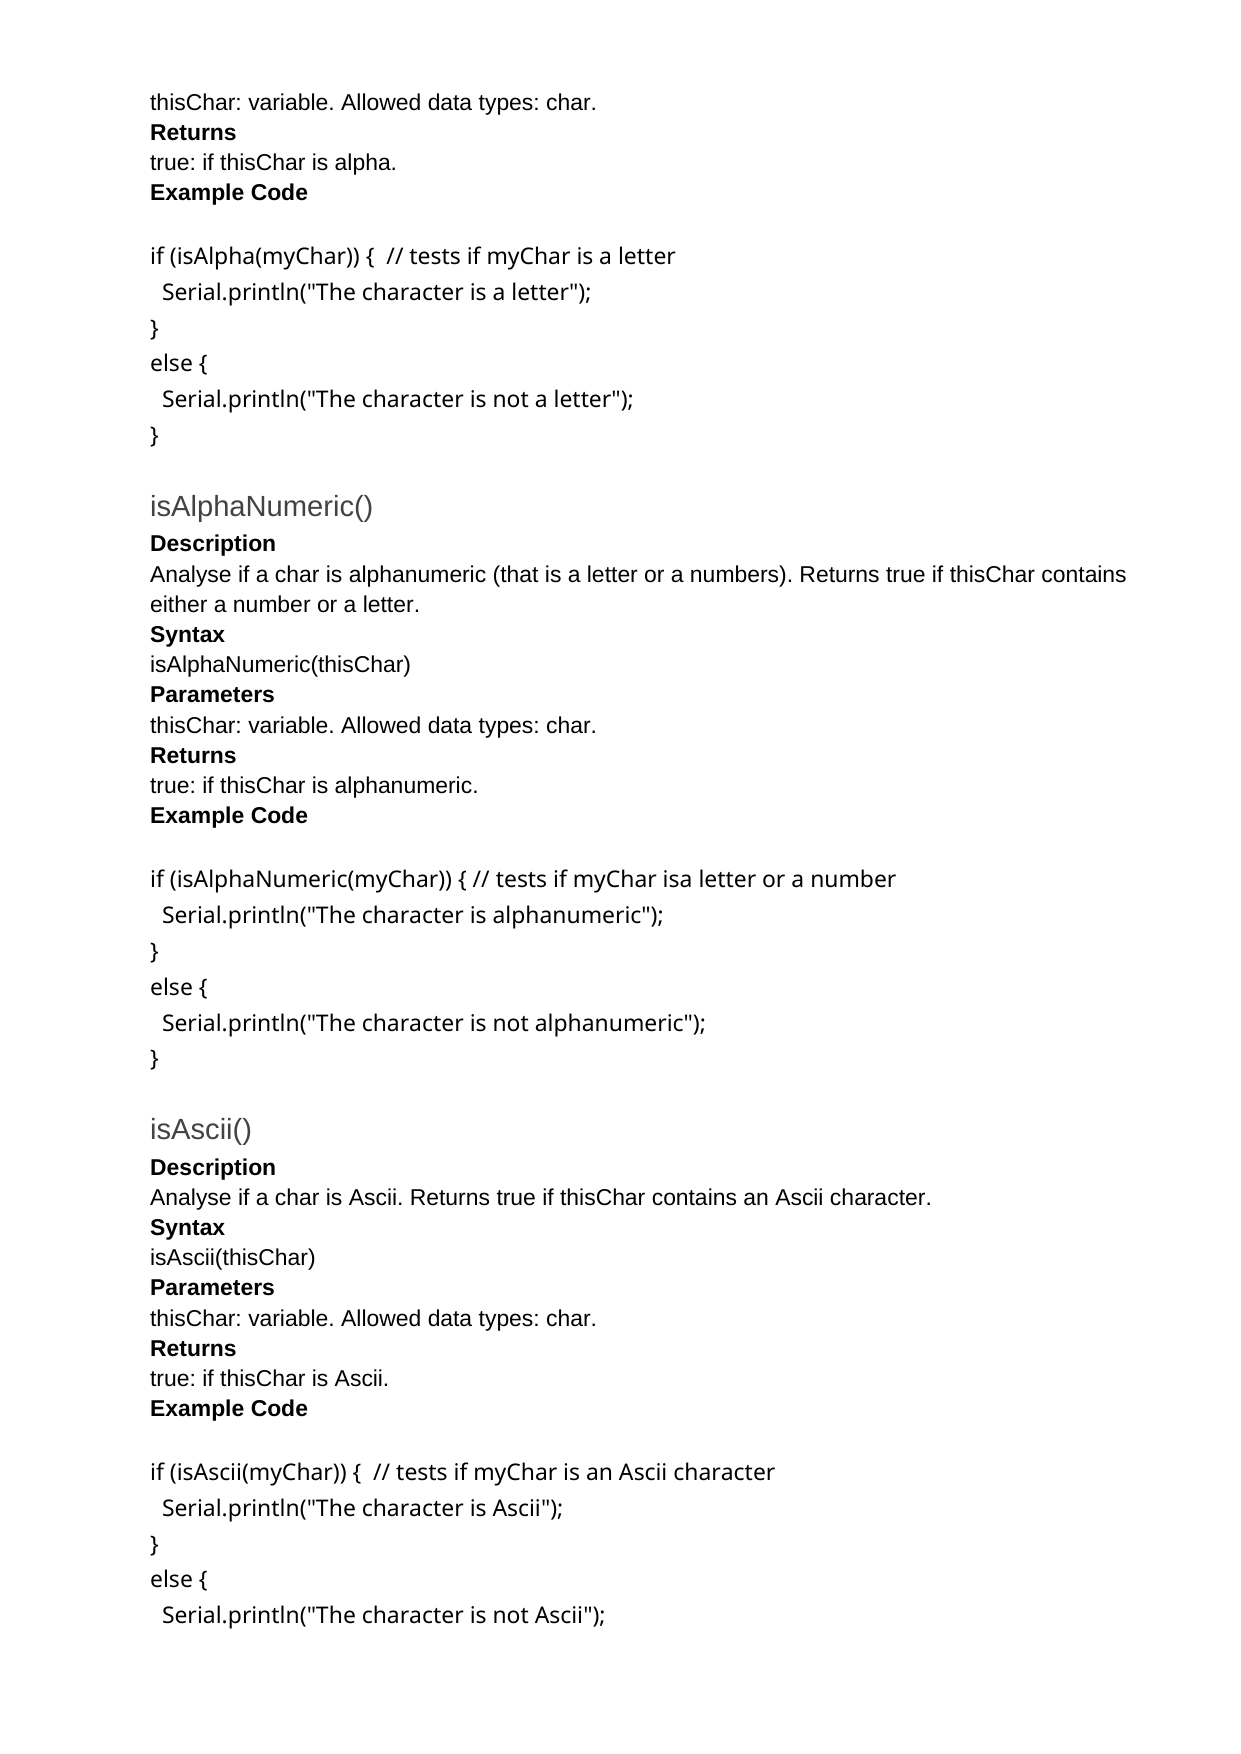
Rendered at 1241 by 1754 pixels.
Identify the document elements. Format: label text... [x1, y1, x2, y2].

text else { [150, 1563, 1152, 1595]
text else { [150, 347, 1152, 379]
text Syntax [150, 621, 1152, 647]
text Example Code [150, 802, 1152, 829]
text Syntax [150, 1214, 1152, 1240]
text isAlphaNumeric(thisChar) [150, 651, 1152, 678]
text } [150, 934, 1152, 966]
text thisChar: variable. Allowed data types: char. [150, 88, 1152, 115]
text Parameters [150, 1274, 1152, 1301]
text Analyse if a char is alphanumeric (that is a letter or a numbers). Returns true if thisChar contains either a number or a letter. [150, 561, 1152, 617]
text if (isAscii(myChar)) { // tests if myChar is an Ascii character [150, 1456, 1152, 1487]
text thisChar: variable. Allowed data types: char. [150, 1304, 1152, 1331]
text true: if thisChar is alphanumeric. [150, 772, 1152, 798]
text Serial.println("The character is a letter"); [150, 276, 1152, 307]
text Description [150, 1153, 1152, 1180]
text Example Code [150, 1395, 1152, 1422]
text else { [150, 971, 1152, 1002]
text true: if thisChar is Ascii. [150, 1365, 1152, 1391]
text isAscii(thisChar) [150, 1244, 1152, 1271]
text true: if thisChar is alpha. [150, 149, 1152, 175]
text } [150, 419, 1152, 451]
text Description [150, 530, 1152, 557]
text if (isAlpha(myChar)) { // tests if myChar is a letter [150, 239, 1152, 271]
text Parameters [150, 681, 1152, 708]
text } [150, 311, 1152, 343]
text } [150, 1042, 1152, 1074]
text Serial.println("The character is not alphanumeric"); [150, 1006, 1152, 1038]
text Analyse if a char is Ascii. Returns true if thisChar contains an Ascii character. [150, 1184, 1152, 1210]
text Returns [150, 742, 1152, 768]
text Serial.println("The character is not Ascii"); [150, 1599, 1152, 1631]
text Returns [150, 119, 1152, 145]
subtitle isAscii() [150, 1112, 1152, 1145]
text if (isAlphaNumeric(myChar)) { // tests if myChar isa letter or a number [150, 863, 1152, 894]
text Example Code [150, 179, 1152, 206]
text } [150, 1527, 1152, 1559]
text Returns [150, 1335, 1152, 1361]
text Serial.println("The character is alphanumeric"); [150, 899, 1152, 930]
text Serial.println("The character is Ascii"); [150, 1492, 1152, 1523]
subtitle isAlphaNumeric() [150, 488, 1152, 522]
text Serial.println("The character is not a letter"); [150, 383, 1152, 414]
text thisChar: variable. Allowed data types: char. [150, 712, 1152, 738]
